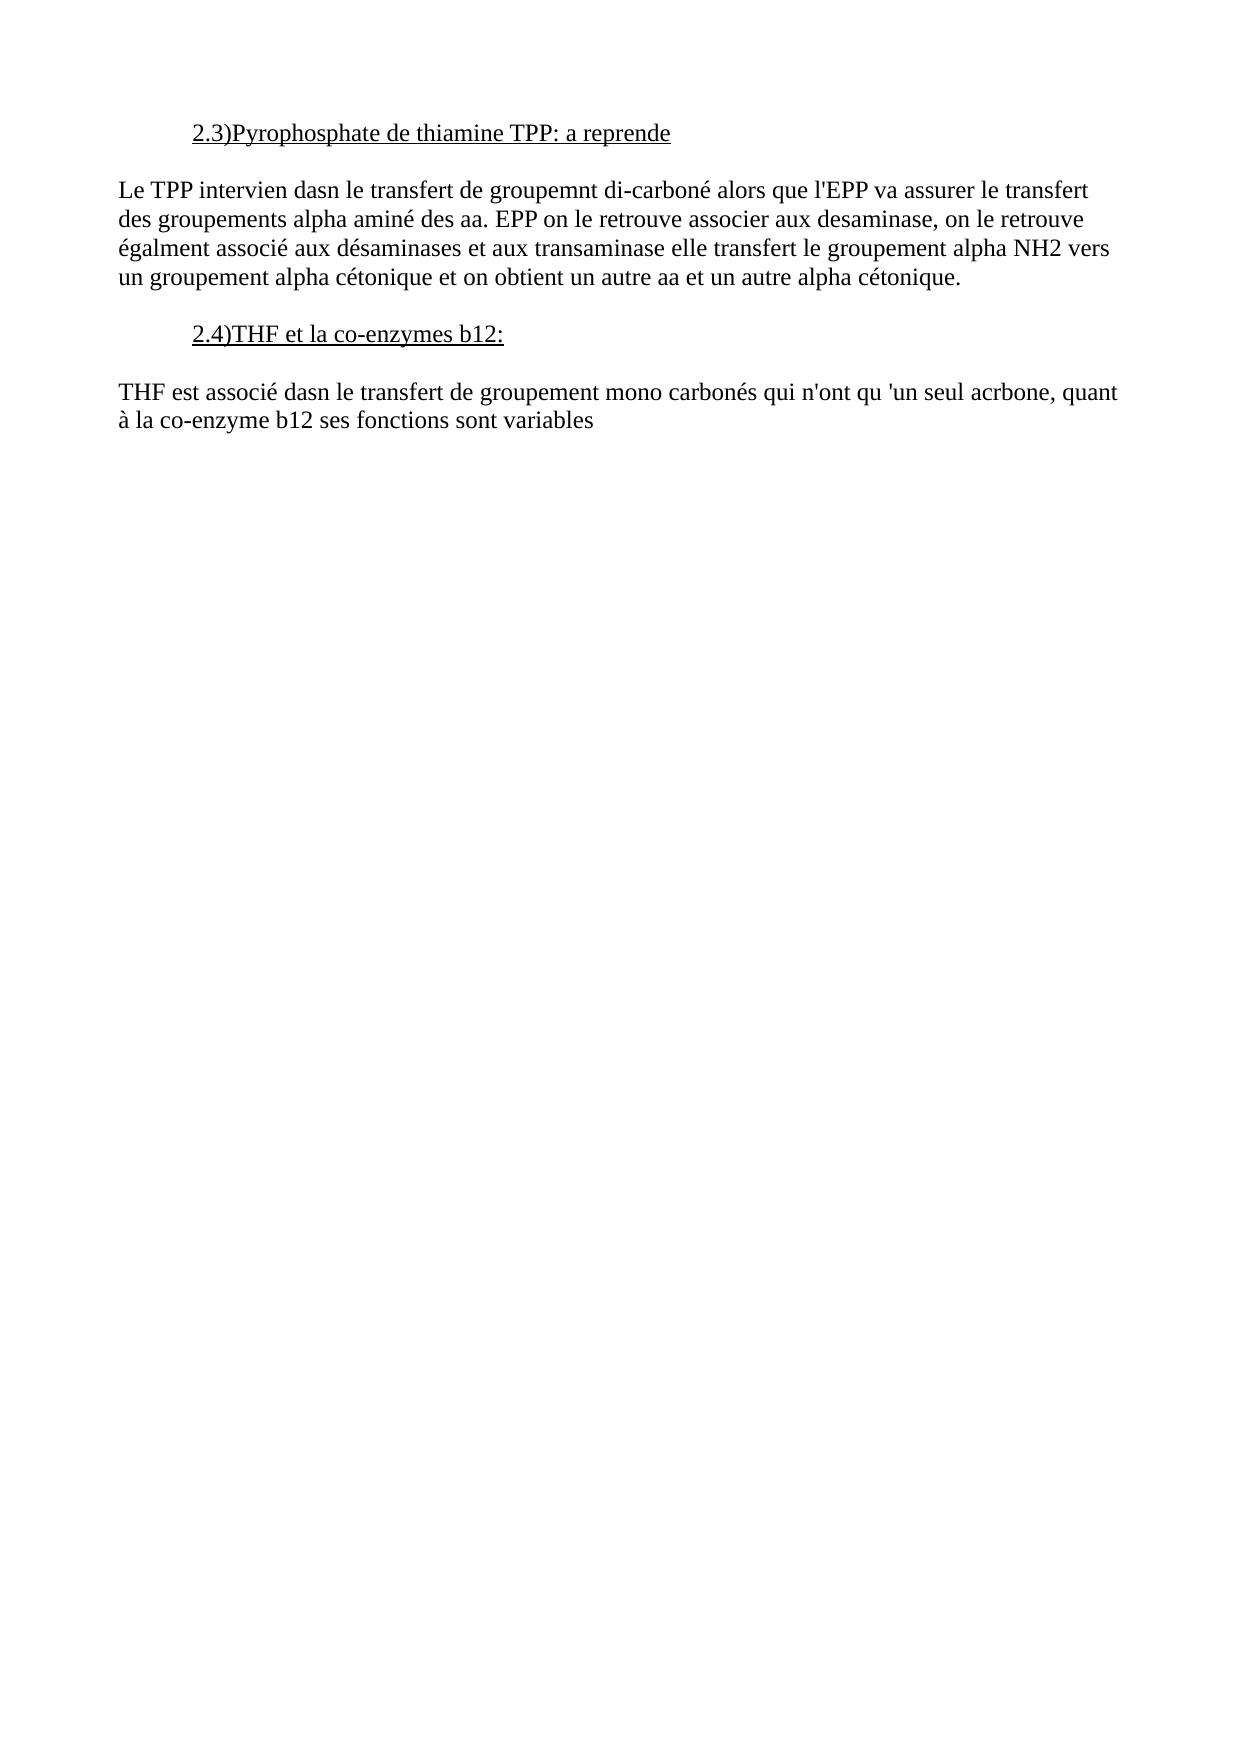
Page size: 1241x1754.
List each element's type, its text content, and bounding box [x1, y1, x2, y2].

text THF est associé dasn le transfert de groupement mono carbonés qui n'ont qu 'un seul acrbone, quant à la co-enzyme b12 ses fonctions sont variables [118, 377, 1122, 434]
text 2.3)Pyrophosphate de thiamine TPP: a reprende [118, 118, 1122, 147]
text 2.4)THF et la co-enzymes b12: [118, 319, 1122, 348]
text Le TPP intervien dasn le transfert de groupemnt di-carboné alors que l'EPP va assurer le transfert des groupements alpha aminé des aa. EPP on le retrouve associer aux desaminase, on le retrouve égalment associé aux désaminases et aux transaminase elle transfert le groupement alpha NH2 vers un groupement alpha cétonique et on obtient un autre aa et un autre alpha cétonique. [118, 176, 1122, 291]
